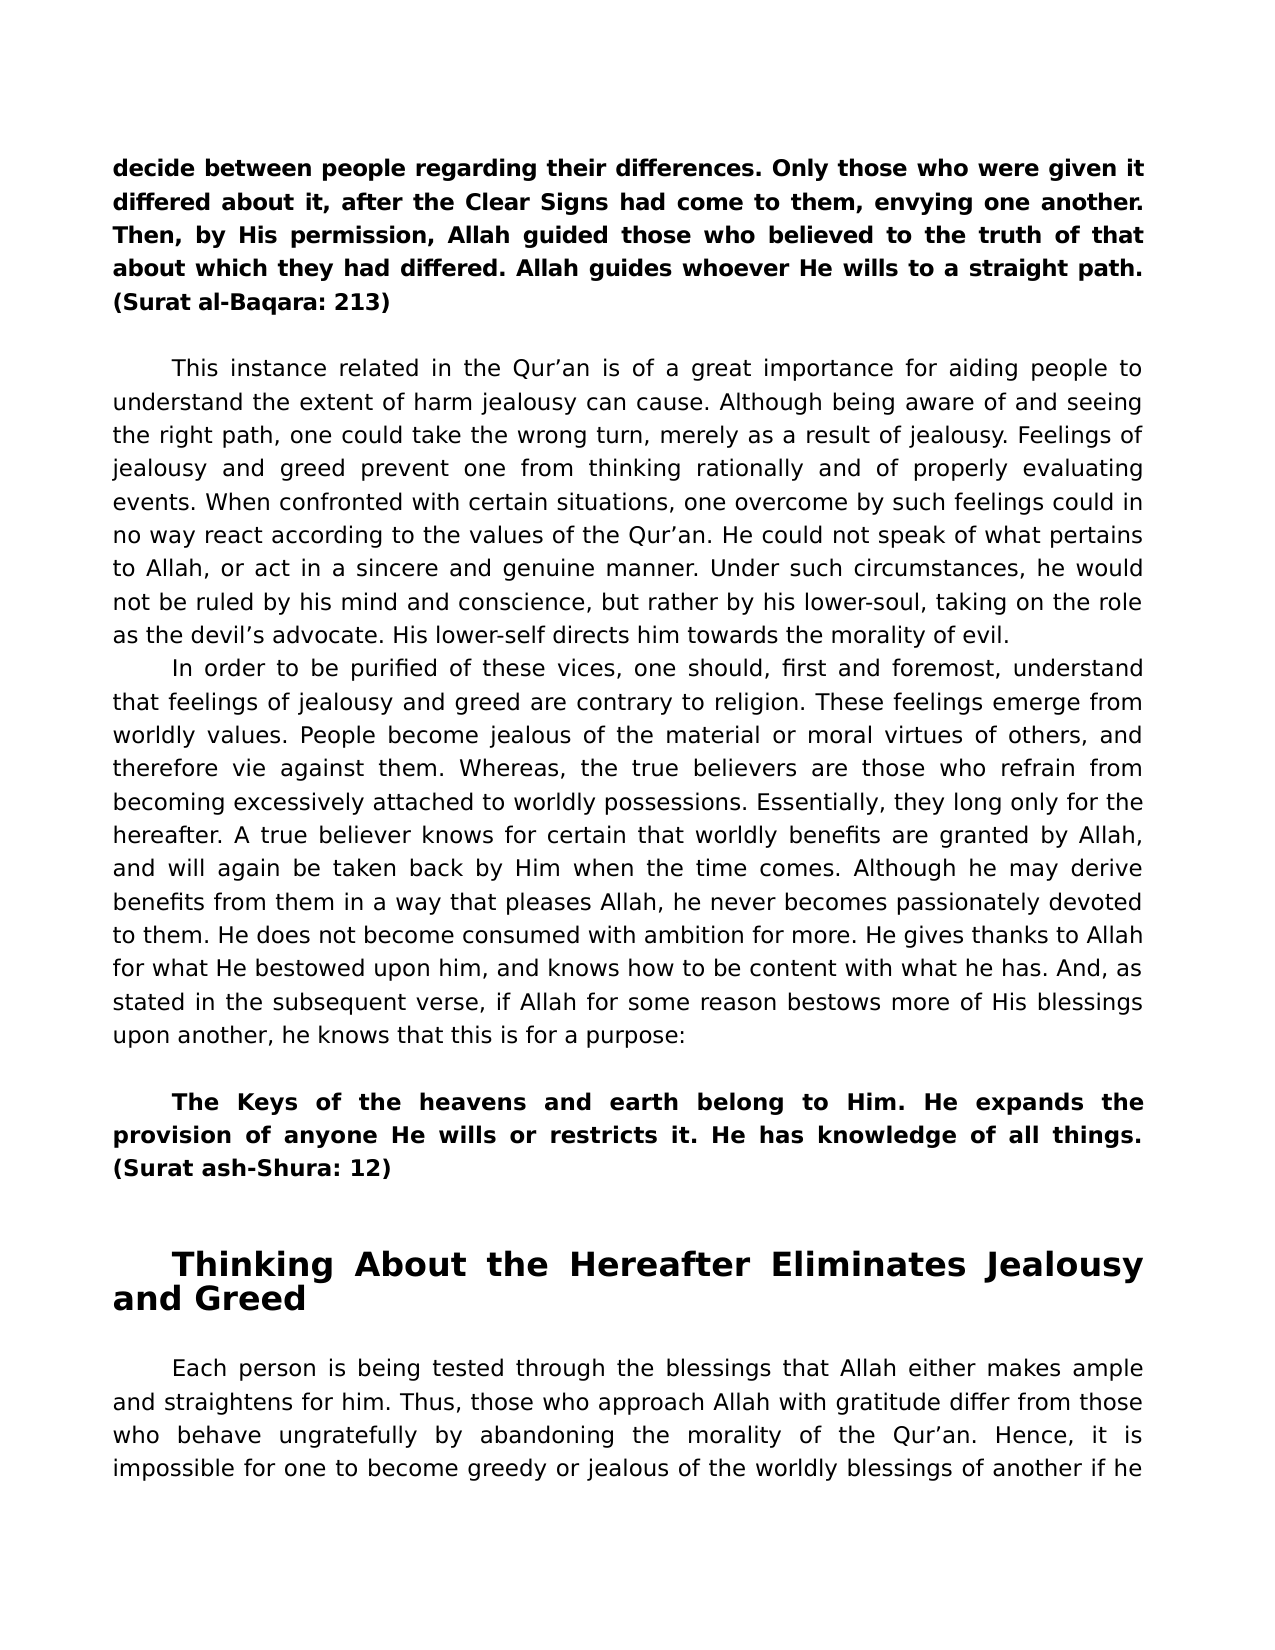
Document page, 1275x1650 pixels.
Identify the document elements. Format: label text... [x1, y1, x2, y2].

text In order to be purified of these vices, one should, first and foremost, understand that feelings of jealousy and greed are contrary to religion. These feelings emerge from worldly values. People become jealous of the material or moral virtues of others, and therefore vie against them. Whereas, the true believers are those who refrain from becoming excessively attached to worldly possessions. Essentially, they long only for the hereafter. A true believer knows for certain that worldly benefits are granted by Allah, and will again be taken back by Him when the time comes. Although he may derive benefits from them in a way that pleases Allah, he never becomes passionately devoted to them. He does not become consumed with ambition for more. He gives thanks to Allah for what He bestowed upon him, and knows how to be content with what he has. And, as stated in the subsequent verse, if Allah for some reason bestows more of His blessings upon another, he knows that this is for a purpose: [112, 650, 1145, 1050]
text The Keys of the heavens and earth belong to Him. He expands the provision of anyone He wills or restricts it. He has knowledge of all things. (Surat ash-Shura: 12) [112, 1083, 1145, 1183]
text This instance related in the Qur’an is of a great importance for aiding people to understand the extent of harm jealousy can cause. Although being aware of and seeing the right path, one could take the wrong turn, merely as a result of jealousy. Feelings of jealousy and greed prevent one from thinking rationally and of properly evaluating events. When confronted with certain situations, one overcome by such feelings could in no way react according to the values of the Qur’an. He could not speak of what pertains to Allah, or act in a sincere and genuine manner. Under such circumstances, he would not be ruled by his mind and conscience, but rather by his lower-soul, taking on the role as the devil’s advocate. His lower-self directs him towards the morality of evil. [112, 350, 1145, 650]
text decide between people regarding their differences. Only those who were given it differed about it, after the Clear Signs had come to them, envying one another. Then, by His permission, Allah guided those who believed to the truth of that about which they had differed. Allah guides whoever He wills to a straight path. (Surat al-Baqara: 213) [112, 150, 1145, 317]
text Each person is being tested through the blessings that Allah either makes ample and straightens for him. Thus, those who approach Allah with gratitude differ from those who behave ungratefully by abandoning the morality of the Qur’an. Hence, it is impossible for one to become greedy or jealous of the worldly blessings of another if he [112, 1350, 1145, 1483]
text Thinking About the Hereafter Eliminates Jealousy and Greed [112, 1250, 1145, 1317]
